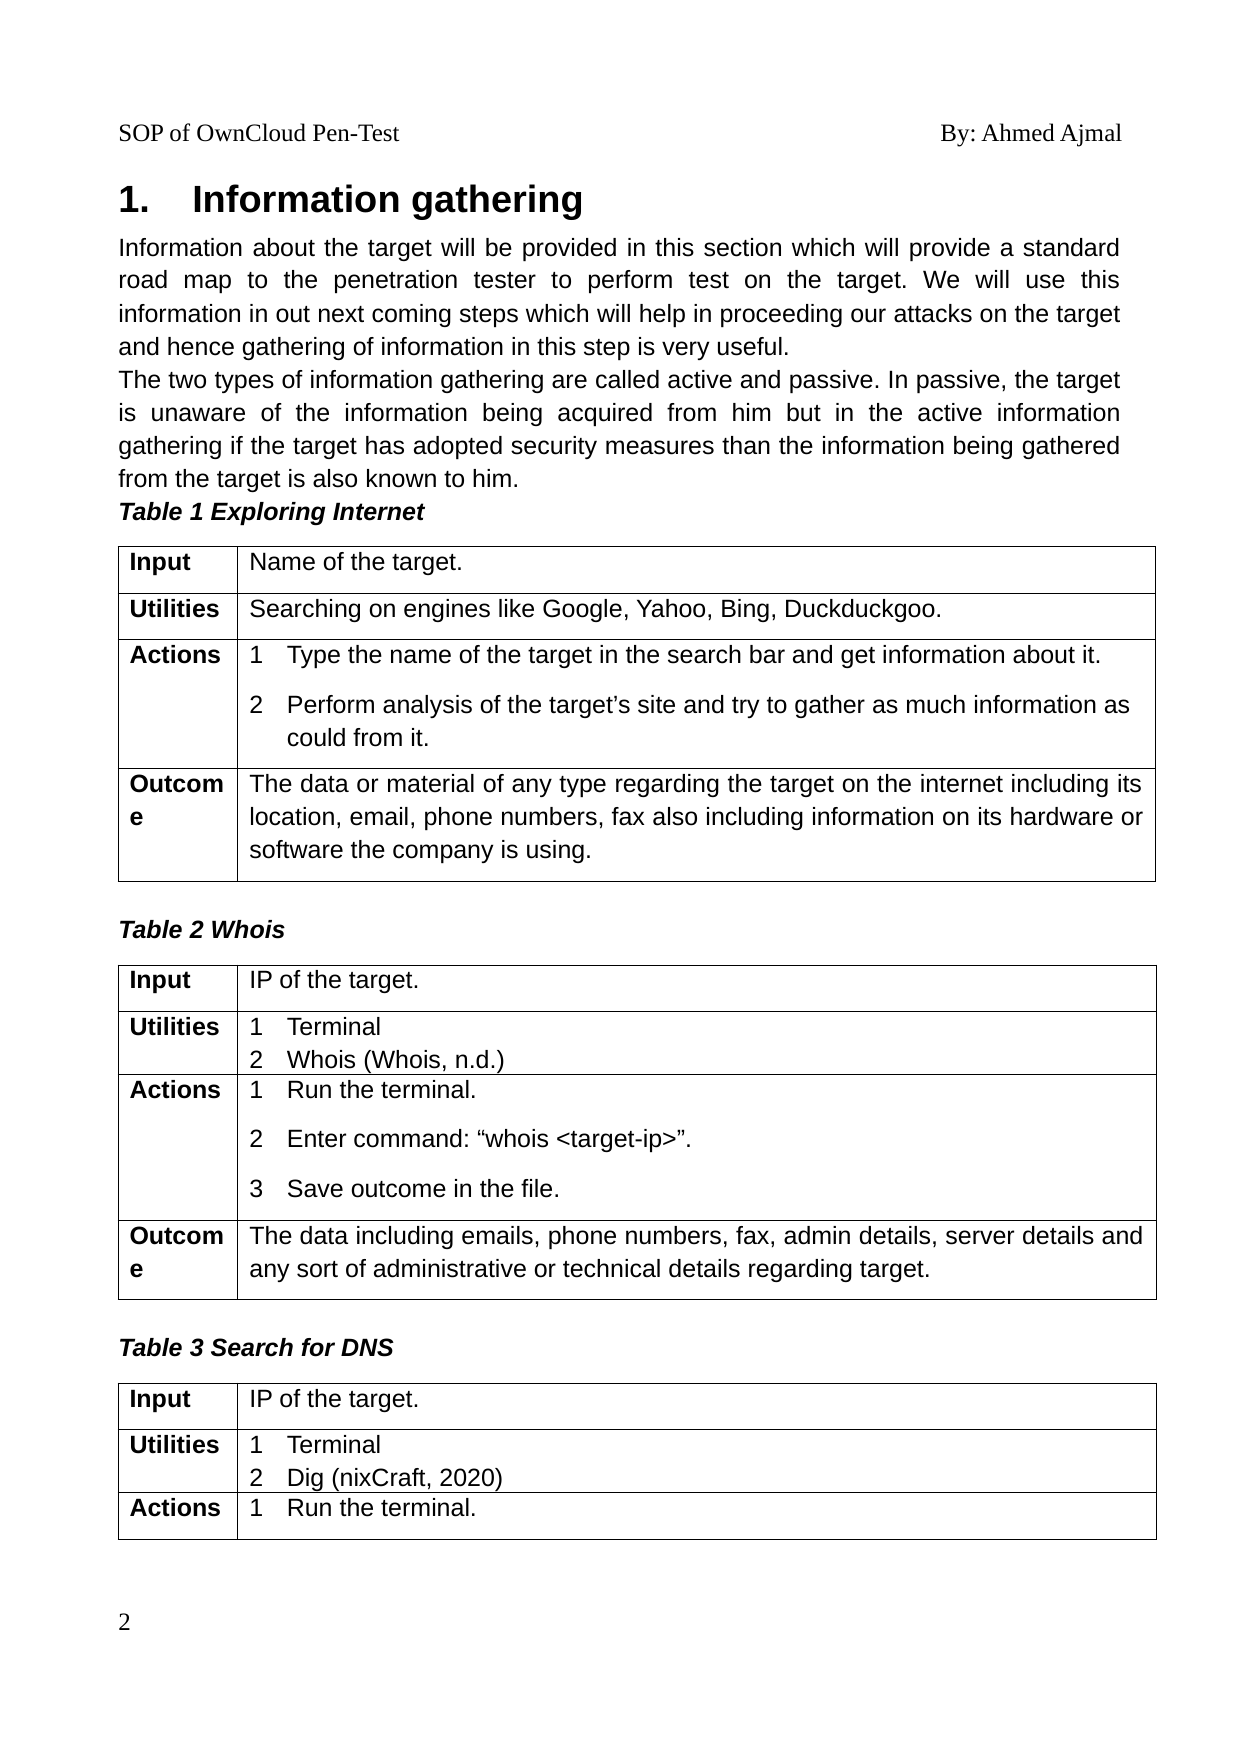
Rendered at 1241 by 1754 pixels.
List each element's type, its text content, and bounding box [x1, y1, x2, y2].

table_cell Utilities [119, 1012, 237, 1074]
table_cell Utilities [119, 594, 237, 639]
text Table 3 Search for DNS [118, 1333, 1122, 1362]
text The two types of information gathering are called active and passive. In passive, the target is unaware of the information being acquired from him but in the active information gathering if the target has adopted security measures than the information being gathered from the target is also known to him. [118, 364, 1122, 492]
text Table 2 Whois [118, 915, 1122, 944]
table_cell Terminal Whois (Whois, n.d.) [238, 1012, 1156, 1074]
table_cell Outcome [119, 1221, 237, 1299]
table_cell Run the terminal. Enter command: “dig <target-ip>”. Save outcome in the file. [238, 1493, 1156, 1538]
table_header IP of the target. [238, 966, 1156, 1011]
table_cell Actions [119, 1493, 237, 1538]
table_header Input [119, 1384, 237, 1429]
text Table 1 Exploring Internet [118, 497, 1122, 525]
table_header Name of the target. [238, 547, 1155, 593]
table_cell Actions [119, 640, 237, 768]
table_cell Run the terminal. Enter command: “whois <target-ip>”. Save outcome in the file. [238, 1075, 1156, 1219]
table_cell Type the name of the target in the search bar and get information about it. Perform analysis of the target’s site and try to gather as much information as could from it. [238, 640, 1155, 768]
table_cell ­­­Searching on engines like Google, Yahoo, Bing, Duckduckgoo. [238, 594, 1155, 639]
table_cell Outcome [119, 769, 237, 881]
subtitle Information gathering [118, 176, 1122, 220]
table_header Input [119, 547, 237, 593]
text Information about the target will be provided in this section which will provide a standard road map to the penetration tester to perform test on the target. We will use this information in out next coming steps which will help in proceeding our attacks on the target and hence gathering of information in this step is very useful. [118, 232, 1122, 360]
table_cell Actions [119, 1075, 237, 1219]
table_cell The data including emails, phone numbers, fax, admin details, server details and any sort of administrative or technical details regarding target. [238, 1221, 1156, 1299]
table_header IP of the target. [238, 1384, 1156, 1429]
table_header Input [119, 966, 237, 1011]
table_cell The data or material of any type regarding the target on the internet including its location, email, phone numbers, fax also including information on its hardware or software the company is using. [238, 769, 1155, 881]
table_cell Utilities [119, 1430, 237, 1492]
table_cell Terminal Dig (nixCraft, 2020) [238, 1430, 1156, 1492]
